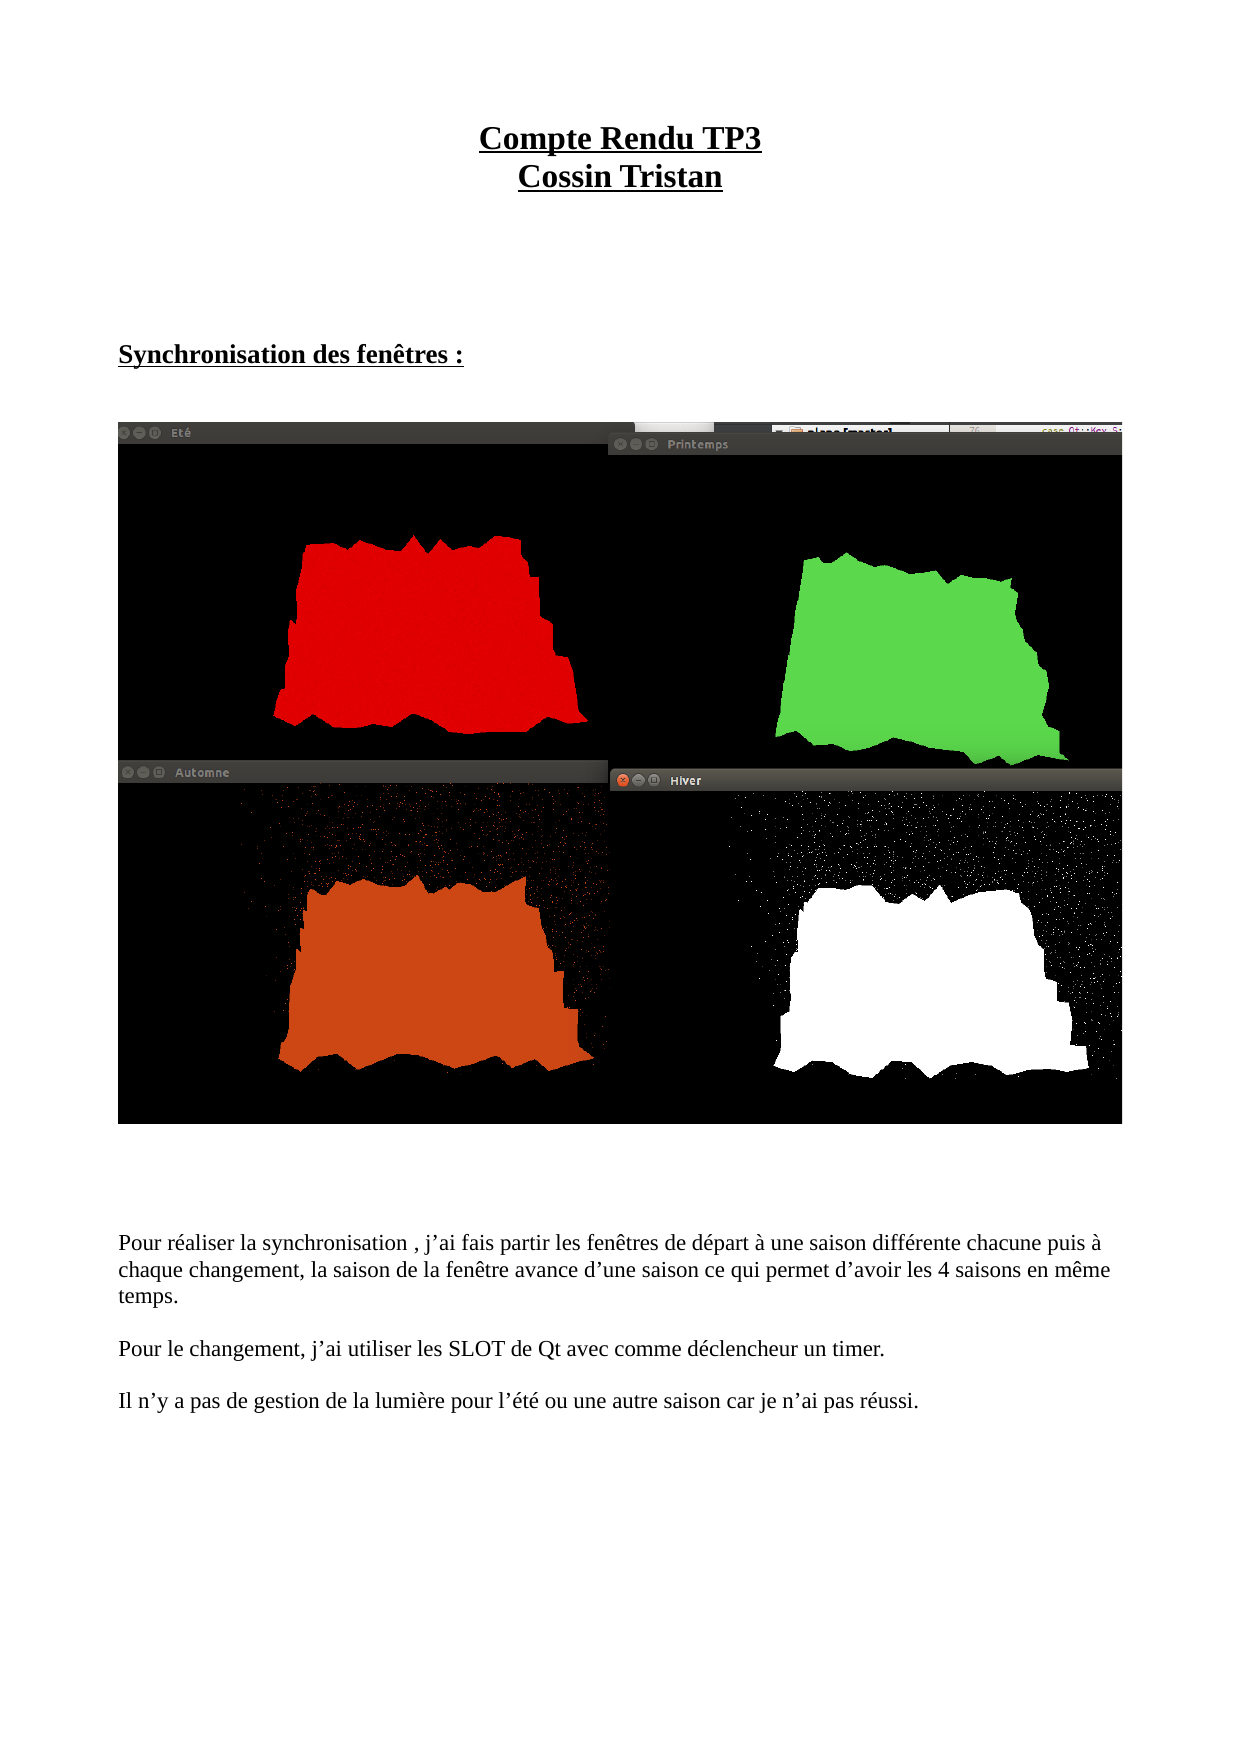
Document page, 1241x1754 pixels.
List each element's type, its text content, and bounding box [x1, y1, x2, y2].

text Compte Rendu TP3 [118, 118, 1122, 156]
text Il n’y a pas de gestion de la lumière pour l’été ou une autre saison car je n’ai pas réussi. [118, 1387, 1122, 1414]
text Pour réaliser la synchronisation , j’ai fais partir les fenêtres de départ à une saison différente chacune puis à chaque changement, la saison de la fenêtre avance d’une saison ce qui permet d’avoir les 4 saisons en même temps. [118, 1229, 1122, 1308]
text Cossin Tristan [118, 156, 1122, 195]
picture [118, 422, 1123, 1124]
text Pour le changement, j’ai utiliser les SLOT de Qt avec comme déclencheur un timer. [118, 1335, 1122, 1361]
text Synchronisation des fenêtres : [118, 338, 1122, 370]
